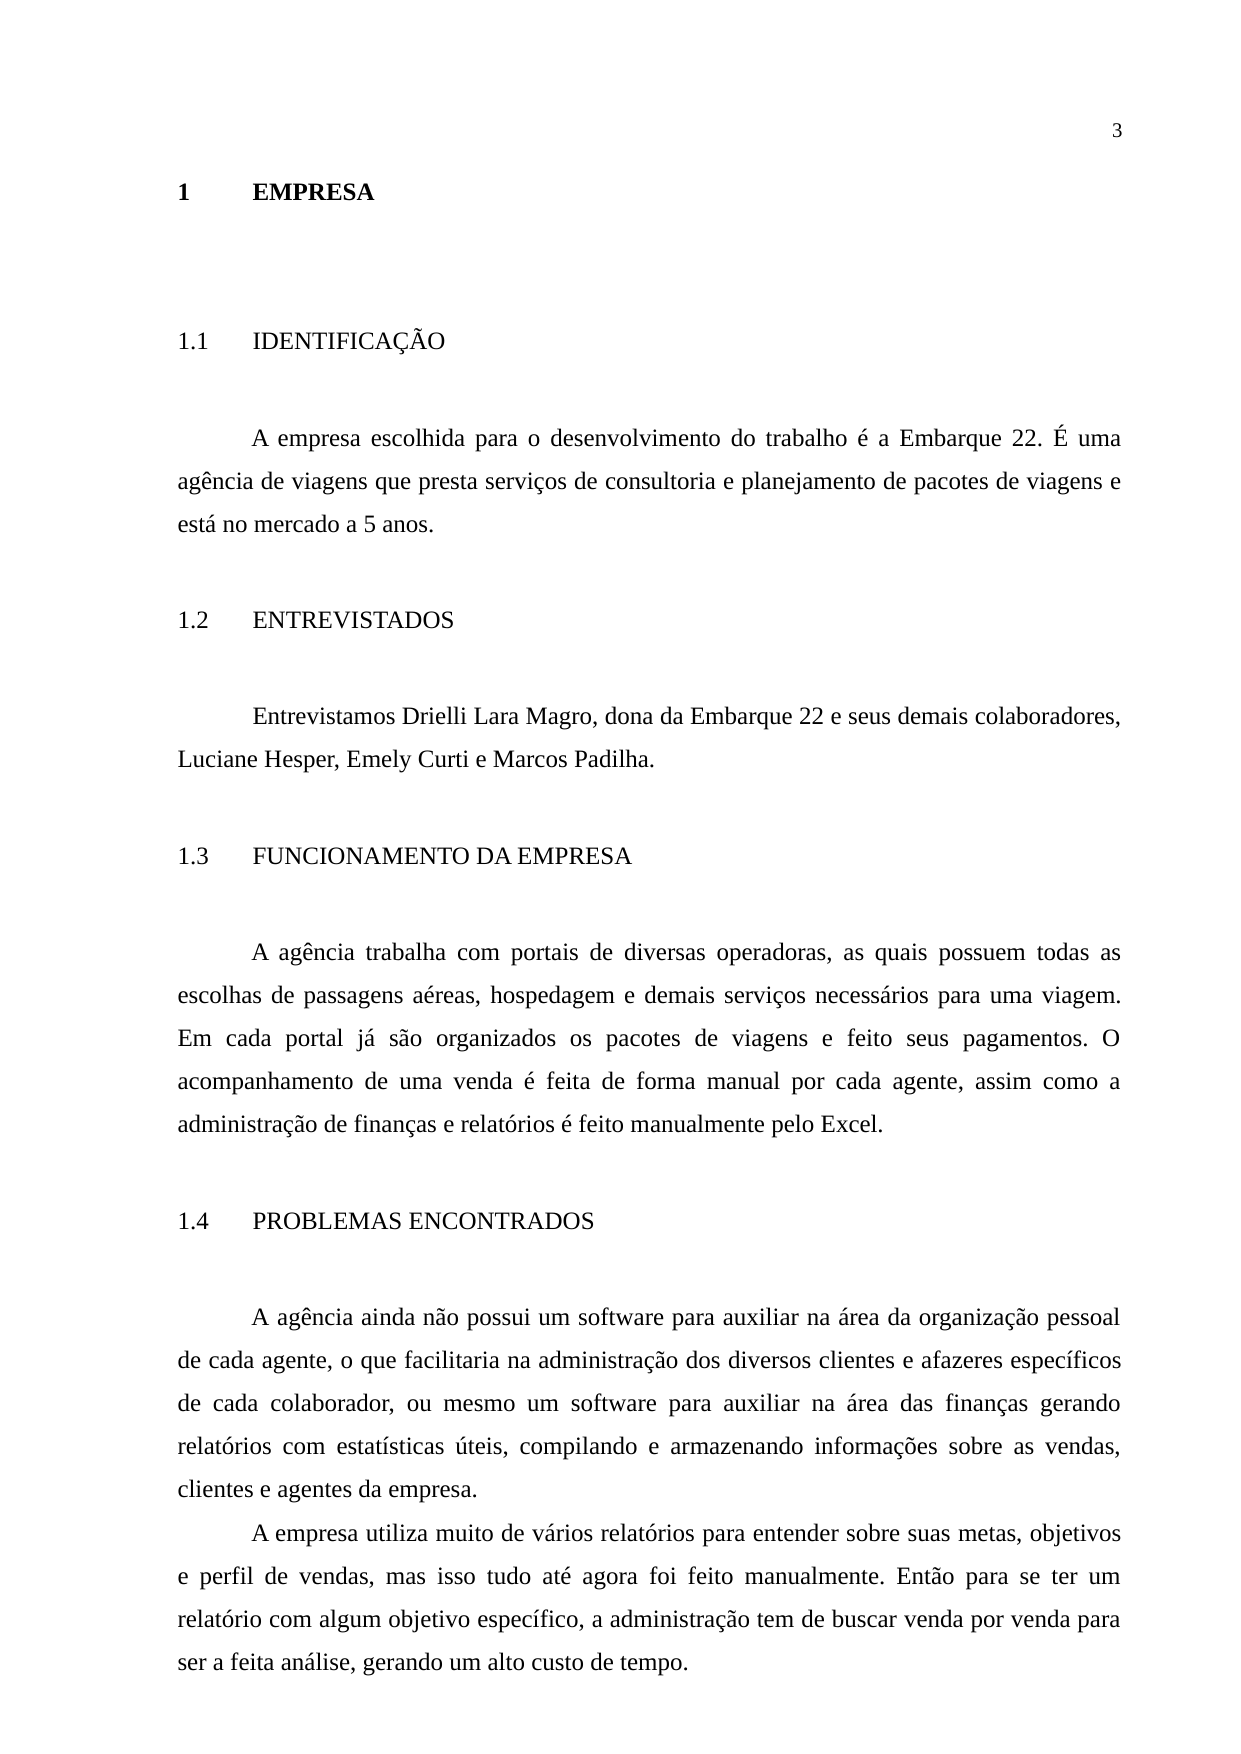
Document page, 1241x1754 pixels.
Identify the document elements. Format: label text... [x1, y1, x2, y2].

subtitle PROBLEMAS ENCONTRADOS [177, 1206, 1122, 1234]
text A empresa escolhida para o desenvolvimento do trabalho é a Embarque 22. É uma agência de viagens que presta serviços de consultoria e planejamento de pacotes de viagens e está no mercado a 5 anos. [177, 423, 1122, 538]
subtitle ENTREVISTADOS [177, 605, 1122, 634]
subtitle Identificação [177, 326, 1122, 355]
text Entrevistamos Drielli Lara Magro, dona da Embarque 22 e seus demais colaboradores, Luciane Hesper, Emely Curti e Marcos Padilha. [177, 701, 1122, 773]
text A agência trabalha com portais de diversas operadoras, as quais possuem todas as escolhas de passagens aéreas, hospedagem e demais serviços necessários para uma viagem. Em cada portal já são organizados os pacotes de viagens e feito seus pagamentos. O acompanhamento de uma venda é feita de forma manual por cada agente, assim como a administração de finanças e relatórios é feito manualmente pelo Excel. [177, 937, 1122, 1138]
text A empresa utiliza muito de vários relatórios para entender sobre suas metas, objetivos e perfil de vendas, mas isso tudo até agora foi feito manualmente. Então para se ter um relatório com algum objetivo específico, a administração tem de buscar venda por venda para ser a feita análise, gerando um alto custo de tempo. [177, 1518, 1122, 1676]
subtitle Empresa [177, 177, 1122, 206]
text A agência ainda não possui um software para auxiliar na área da organização pessoal de cada agente, o que facilitaria na administração dos diversos clientes e afazeres específicos de cada colaborador, ou mesmo um software para auxiliar na área das finanças gerando relatórios com estatísticas úteis, compilando e armazenando informações sobre as vendas, clientes e agentes da empresa. [177, 1302, 1122, 1503]
subtitle FUNCIONAMENTO DA EMPRESA [177, 841, 1122, 869]
